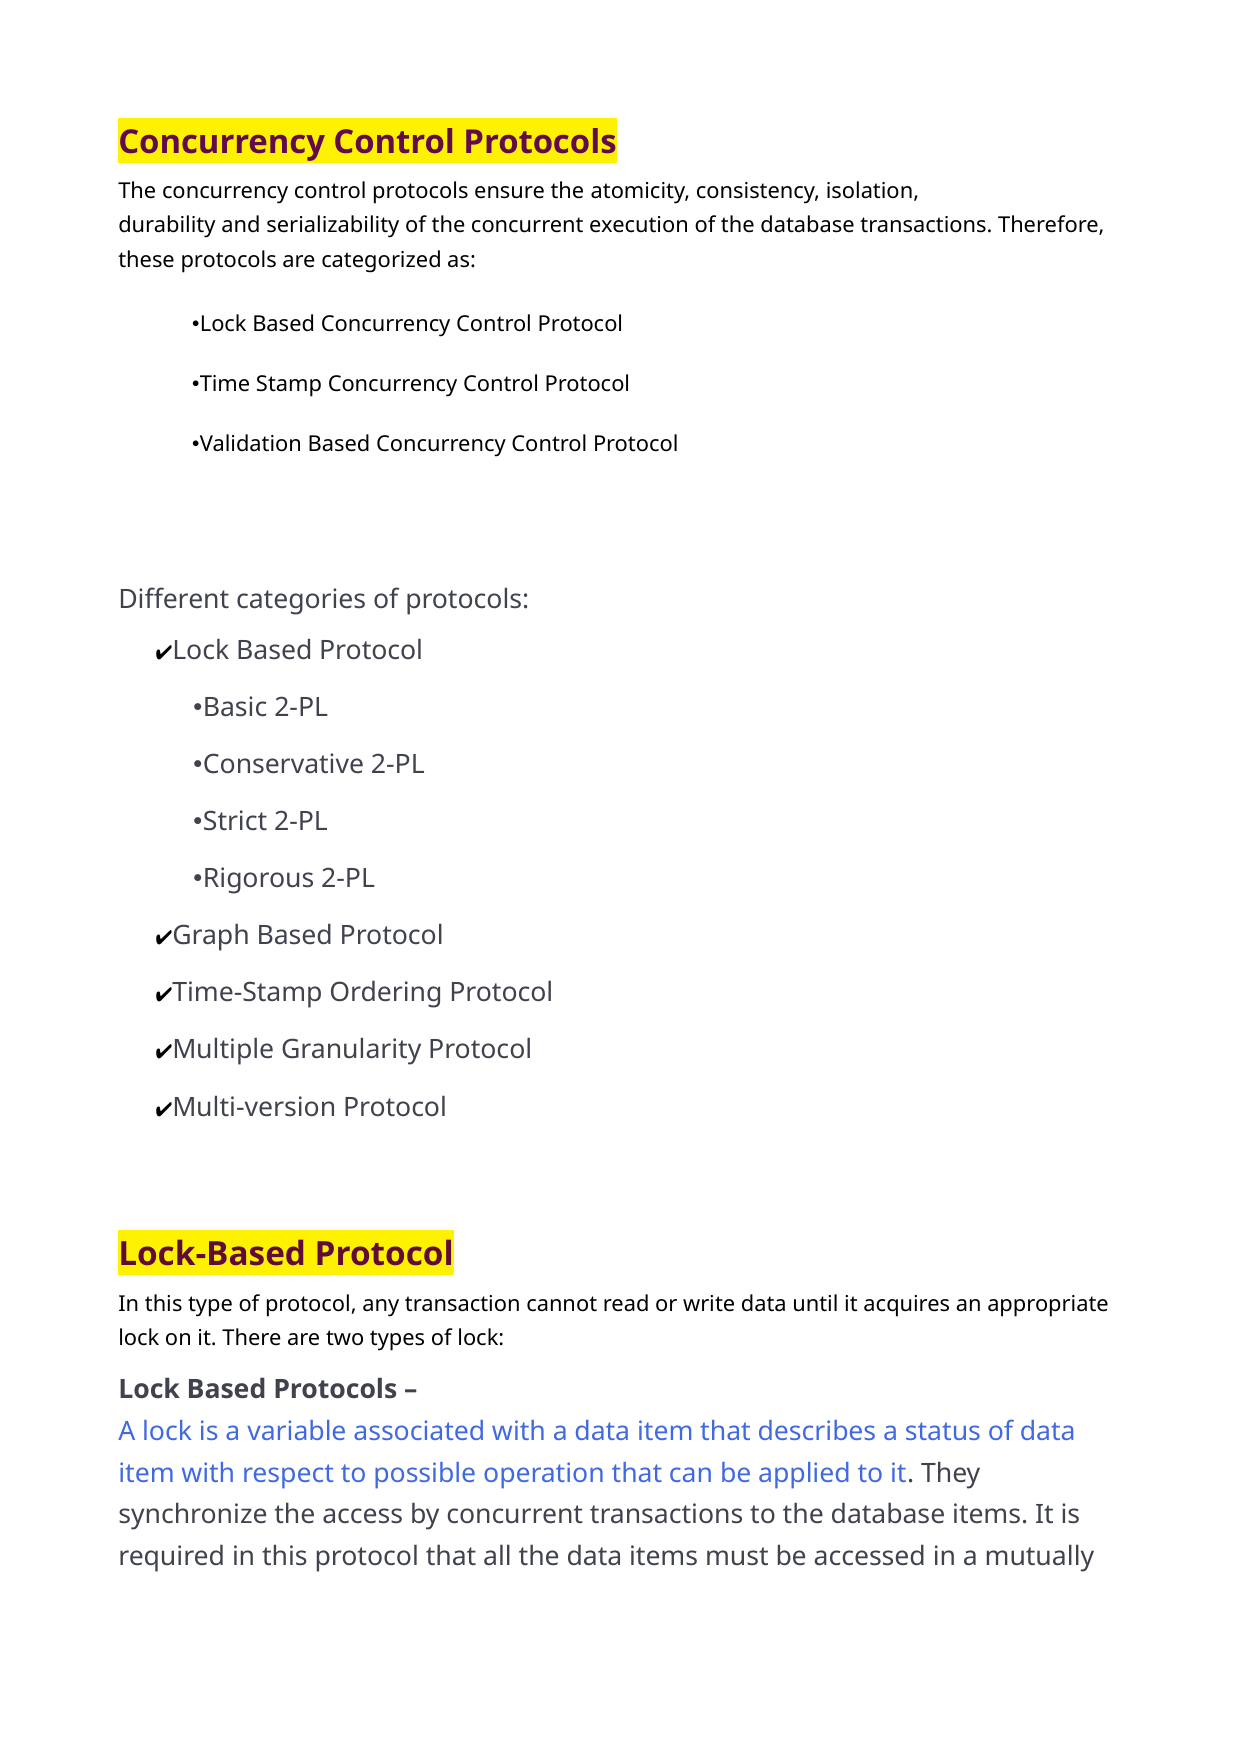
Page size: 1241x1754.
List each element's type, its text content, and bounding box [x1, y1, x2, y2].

text Lock Based Protocols – A lock is a variable associated with a data item that describes a status of data item with respect to possible operation that can be applied to it. They synchronize the access by concurrent transactions to the database items. It is required in this protocol that all the data items must be accessed in a mutually [118, 1370, 1122, 1573]
list Basic 2-PL [193, 688, 1122, 724]
list Multiple Granularity Protocol [156, 1031, 1122, 1067]
list Rigorous 2-PL [193, 859, 1122, 895]
list Time-Stamp Ordering Protocol [156, 973, 1122, 1009]
list Graph Based Protocol [156, 916, 1122, 952]
list Multi-version Protocol [156, 1088, 1122, 1124]
list Lock Based Protocol [156, 631, 1122, 667]
text Different categories of protocols: [118, 538, 1122, 616]
list Validation Based Concurrency Control Protocol [118, 418, 1122, 457]
text In this type of protocol, any transaction cannot read or write data until it acquires an appropriate lock on it. There are two types of lock: [118, 1287, 1122, 1351]
list Time Stamp Concurrency Control Protocol [118, 358, 1122, 398]
list Lock Based Concurrency Control Protocol [118, 299, 1122, 338]
subtitle Concurrency Control Protocols [118, 118, 1122, 163]
subtitle Lock-Based Protocol [118, 1229, 1122, 1275]
text The concurrency control protocols ensure the atomicity, consistency, isolation, durability and serializability of the concurrent execution of the database transactions. Therefore, these protocols are categorized as: [118, 175, 1122, 273]
list Conservative 2-PL [193, 745, 1122, 781]
list Strict 2-PL [193, 802, 1122, 838]
